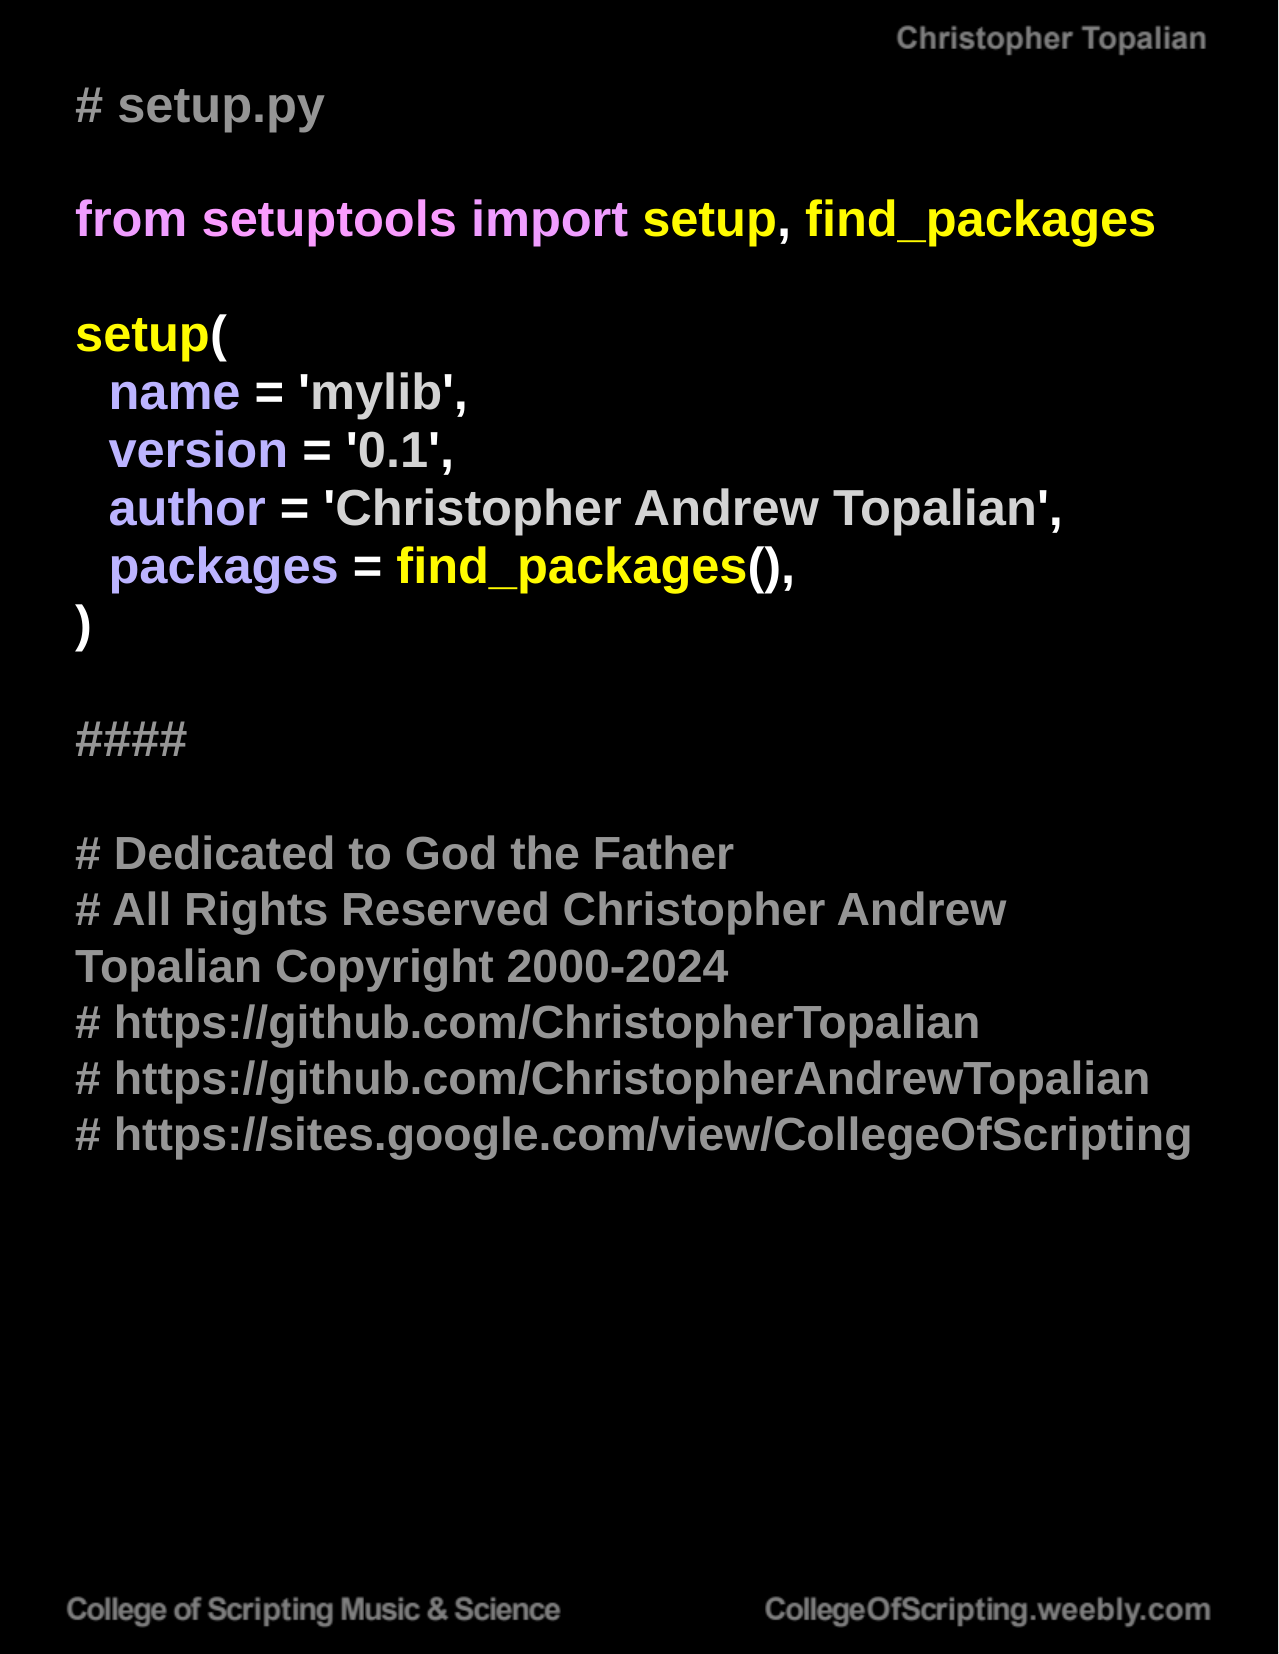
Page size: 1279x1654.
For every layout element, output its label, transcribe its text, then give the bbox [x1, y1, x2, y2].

text # setup.py [75, 75, 1203, 133]
text from setuptools import setup, find_packages [75, 189, 1203, 247]
text #### [75, 709, 1203, 767]
text ) [75, 594, 1203, 652]
text setup( [75, 304, 1203, 362]
text # Dedicated to God the Father [75, 823, 1203, 879]
text # https://github.com/ChristopherTopalian [75, 992, 1203, 1048]
text # https://sites.google.com/view/CollegeOfScripting [75, 1104, 1203, 1161]
text author = 'Christopher Andrew Topalian', [75, 478, 1203, 536]
text # All Rights Reserved Christopher Andrew Topalian Copyright 2000-2024 [75, 879, 1203, 992]
text # https://github.com/ChristopherAndrewTopalian [75, 1048, 1203, 1104]
text packages = find_packages(), [75, 536, 1203, 594]
text name = 'mylib', [75, 362, 1203, 420]
text version = '0.1', [75, 420, 1203, 478]
